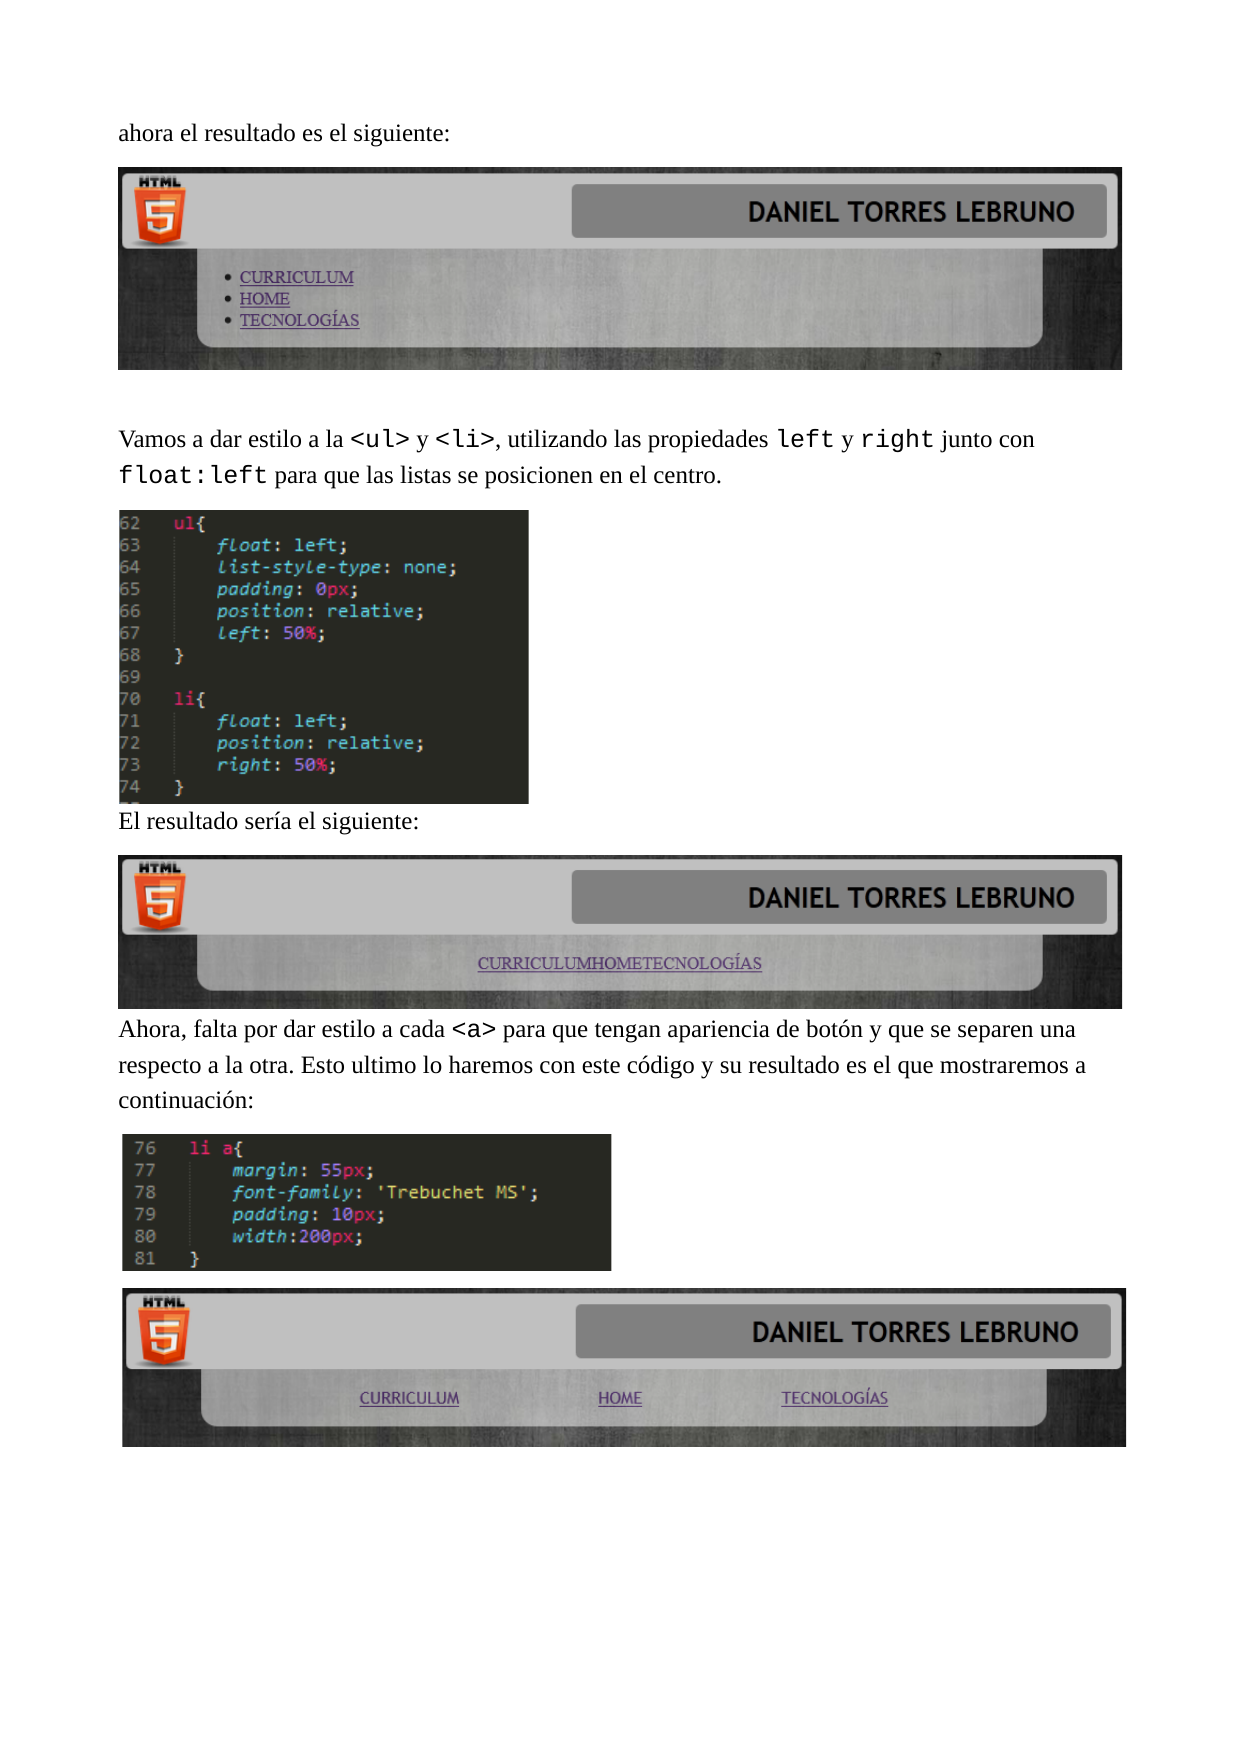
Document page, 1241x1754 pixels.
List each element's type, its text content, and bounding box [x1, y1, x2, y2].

picture [118, 855, 1123, 1009]
text Vamos a dar estilo a la <ul> y <li>, utilizando las propiedades left y right junto con float:left para que las listas se posicionen en el centro. [118, 424, 1122, 491]
picture [122, 1288, 1127, 1447]
text ahora el resultado es el siguiente: [118, 118, 1122, 147]
text Ahora, falta por dar estilo a cada <a> para que tengan apariencia de botón y que se separen una respecto a la otra. Esto ultimo lo haremos con este código y su resultado es el que mostraremos a continuación: [118, 1009, 1122, 1114]
picture [118, 167, 1123, 370]
picture [122, 1134, 612, 1271]
text El resultado sería el siguiente: [118, 806, 1122, 835]
picture [119, 510, 529, 804]
